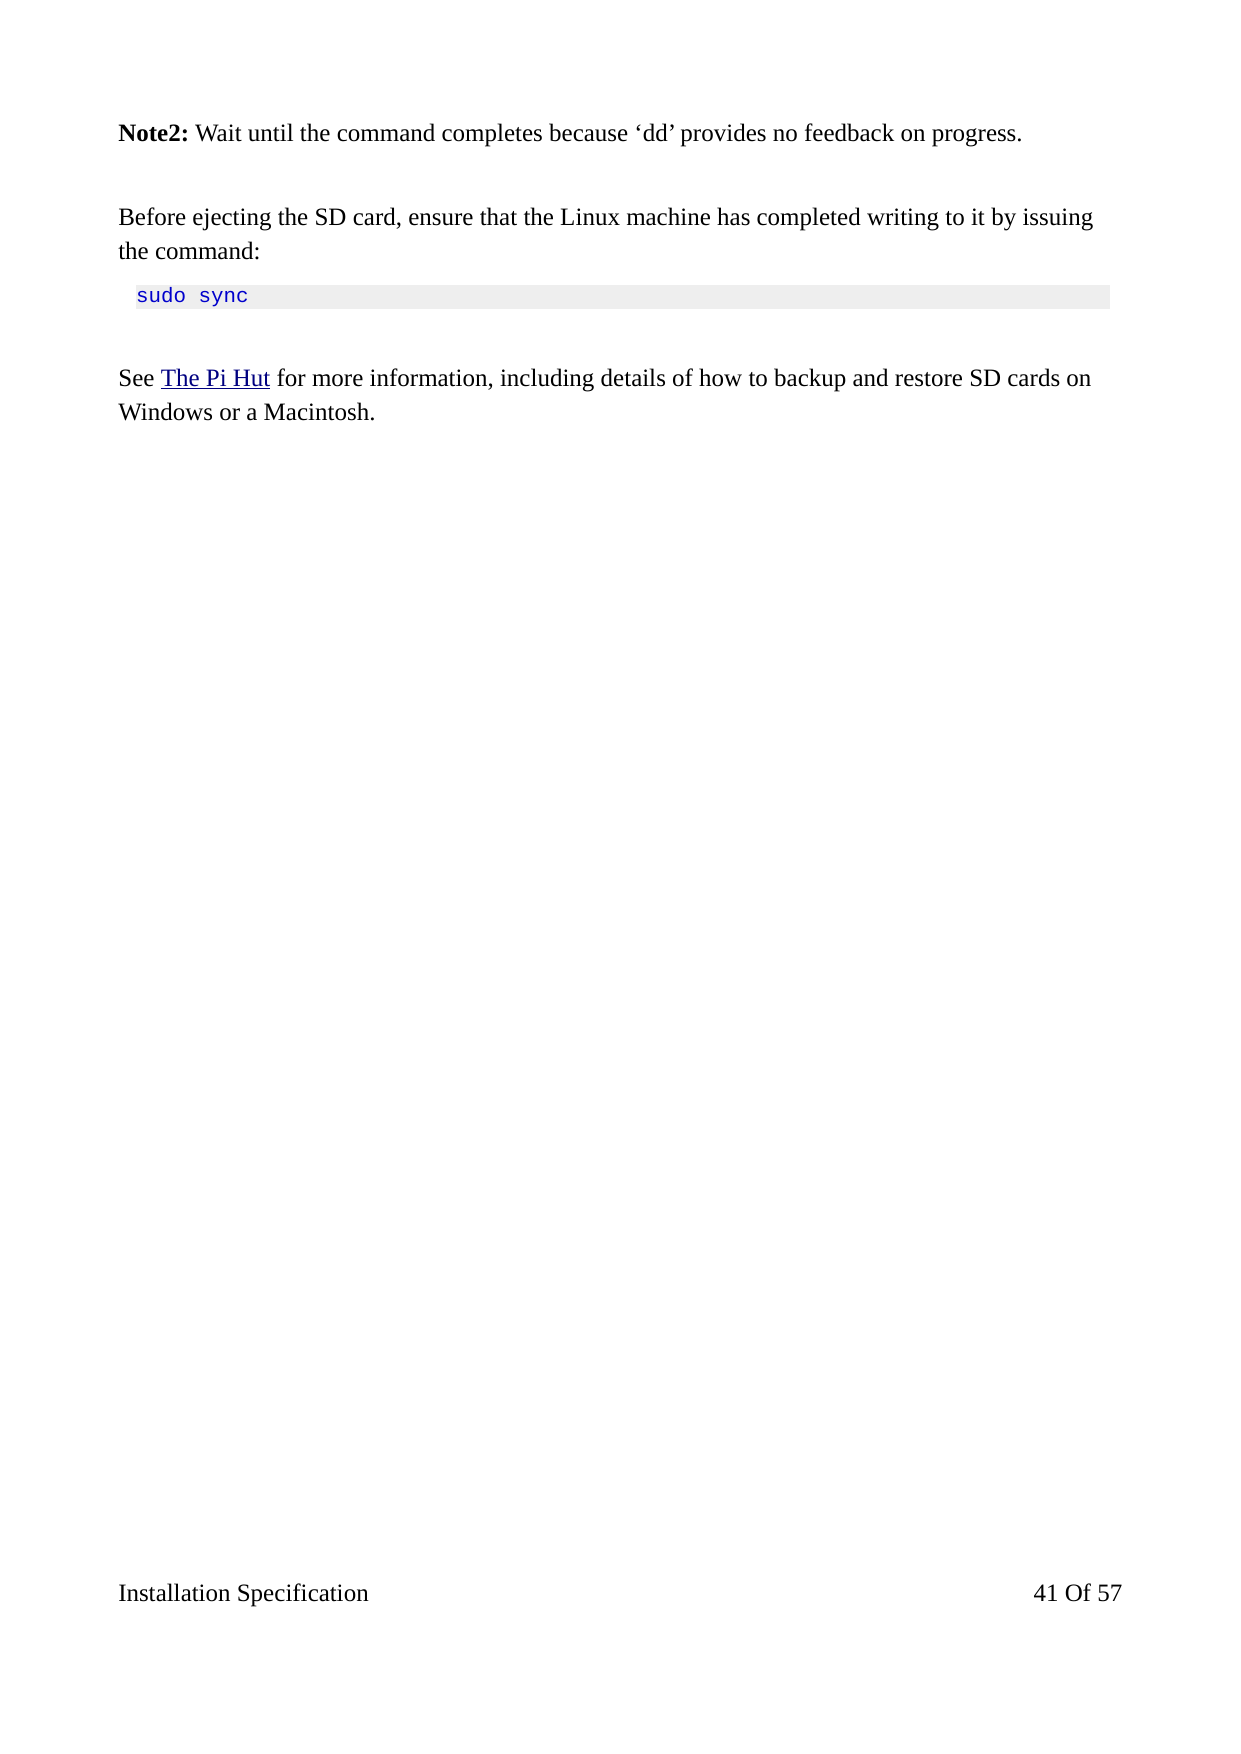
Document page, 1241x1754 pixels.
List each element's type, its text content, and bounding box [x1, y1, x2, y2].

text Before ejecting the SD card, ensure that the Linux machine has completed writing to it by issuing the command: [118, 202, 1122, 265]
text See The Pi Hut for more information, including details of how to backup and restore SD cards on Windows or a Macintosh. [118, 363, 1122, 426]
text Note2: Wait until the command completes because ‘dd’ provides no feedback on progress. [118, 118, 1122, 147]
text sudo sync [136, 285, 1110, 309]
